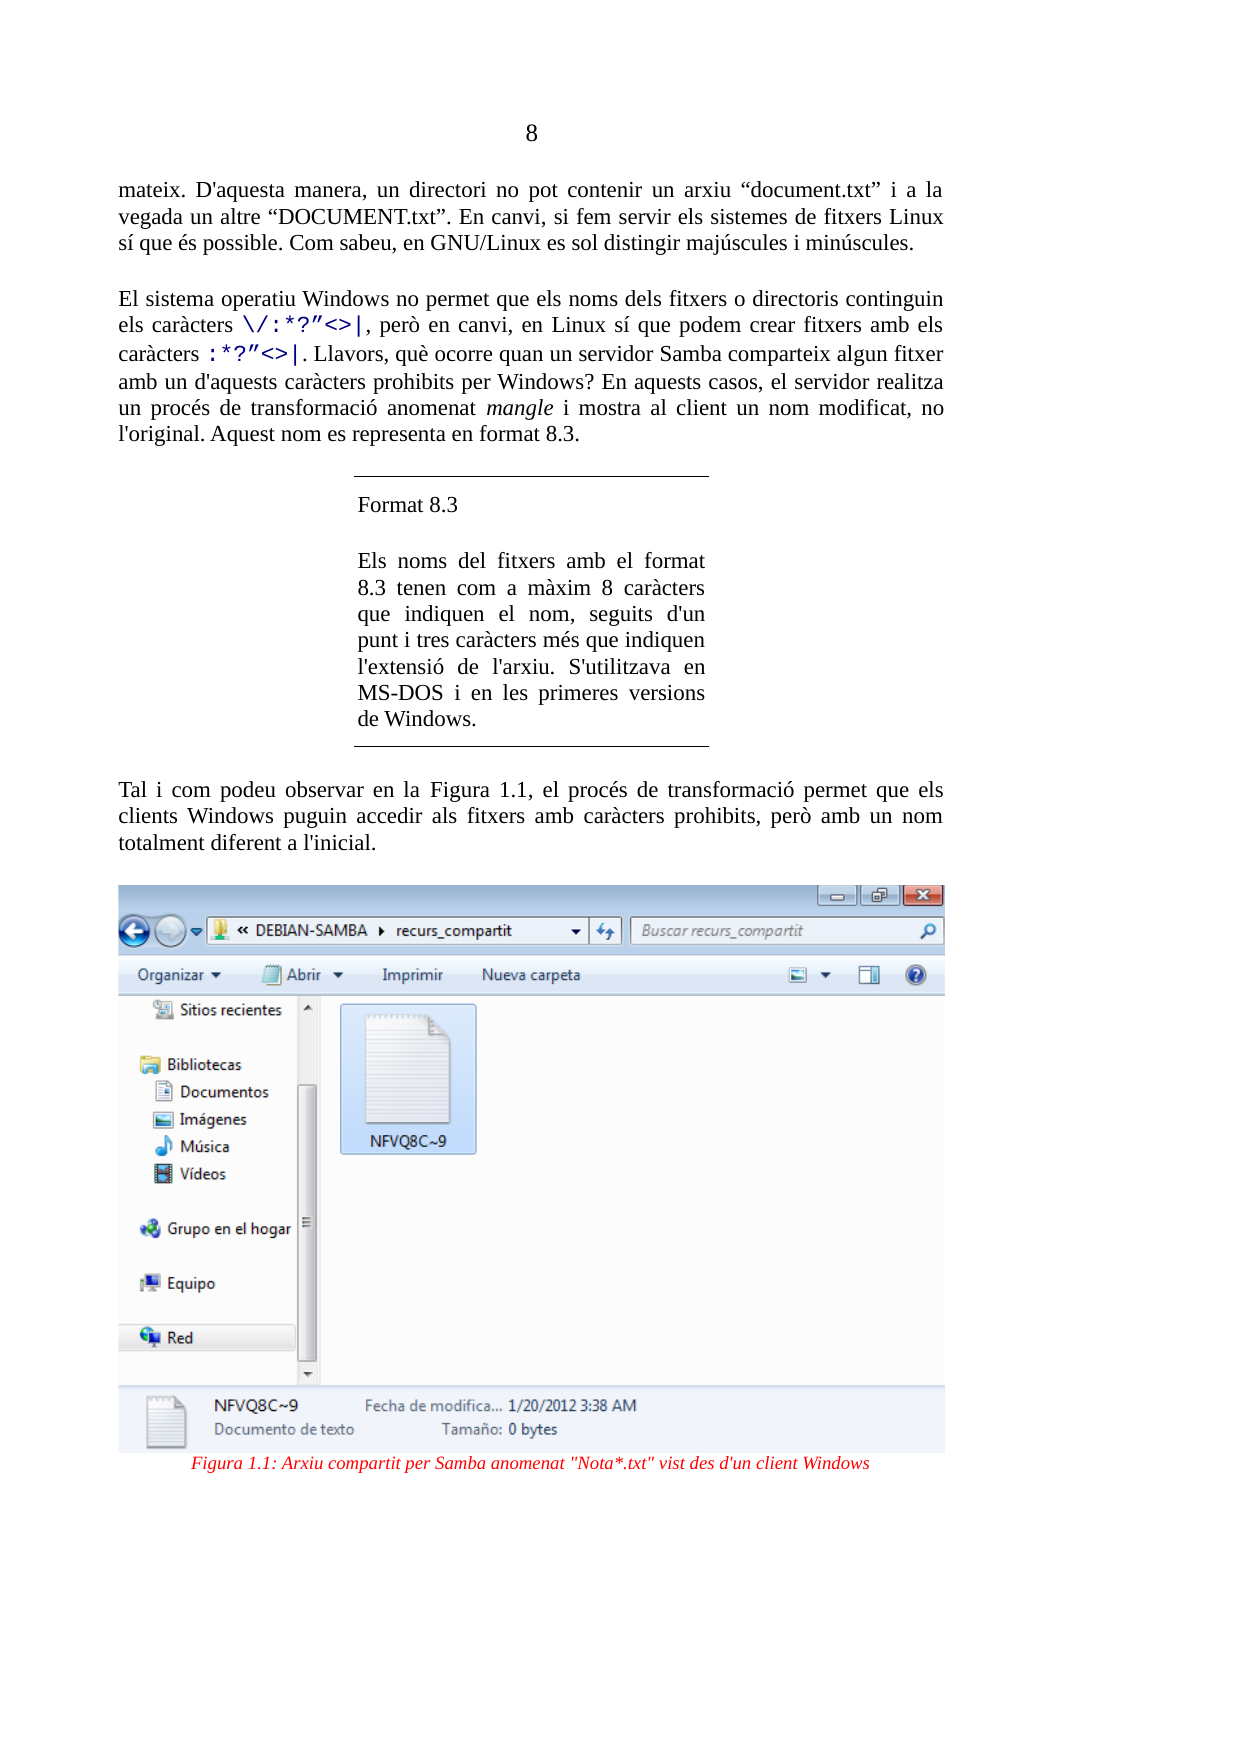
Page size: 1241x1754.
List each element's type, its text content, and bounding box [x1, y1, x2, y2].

text Figura 1.1: Arxiu compartit per Samba anomenat "Nota*.txt" vist des d'un client Windows [118, 1453, 945, 1474]
text Els noms del fitxers amb el format 8.3 tenen com a màxim 8 caràcters que indiquen el nom, seguits d'un punt i tres caràcters més que indiquen l'extensió de l'arxiu. S'utilitzava en MS-DOS i en les primeres versions de Windows. [354, 532, 709, 746]
text Format 8.3 [354, 477, 709, 518]
text mateix. D'aquesta manera, un directori no pot contenir un arxiu “document.txt” i a la vegada un altre “DOCUMENT.txt”. En canvi, si fem servir els sistemes de fitxers Linux sí que és possible. Com sabeu, en GNU/Linux es sol distingir majúscules i minúscules. [118, 176, 945, 255]
text El sistema operatiu Windows no permet que els noms dels fitxers o directoris continguin els caràcters \/:*?”<>|, però en canvi, en Linux sí que podem crear fitxers amb els caràcters :*?”<>|. Llavors, què ocorre quan un servidor Samba comparteix algun fitxer amb un d'aquests caràcters prohibits per Windows? En aquests casos, el servidor realitza un procés de transformació anomenat mangle i mostra al client un nom modificat, no l'original. Aquest nom es representa en format 8.3. [118, 285, 945, 447]
text Tal i com podeu observar en la Figura 1.1, el procés de transformació permet que els clients Windows puguin accedir als fitxers amb caràcters prohibits, però amb un nom totalment diferent a l'inicial. [118, 776, 945, 855]
picture [118, 885, 945, 1453]
